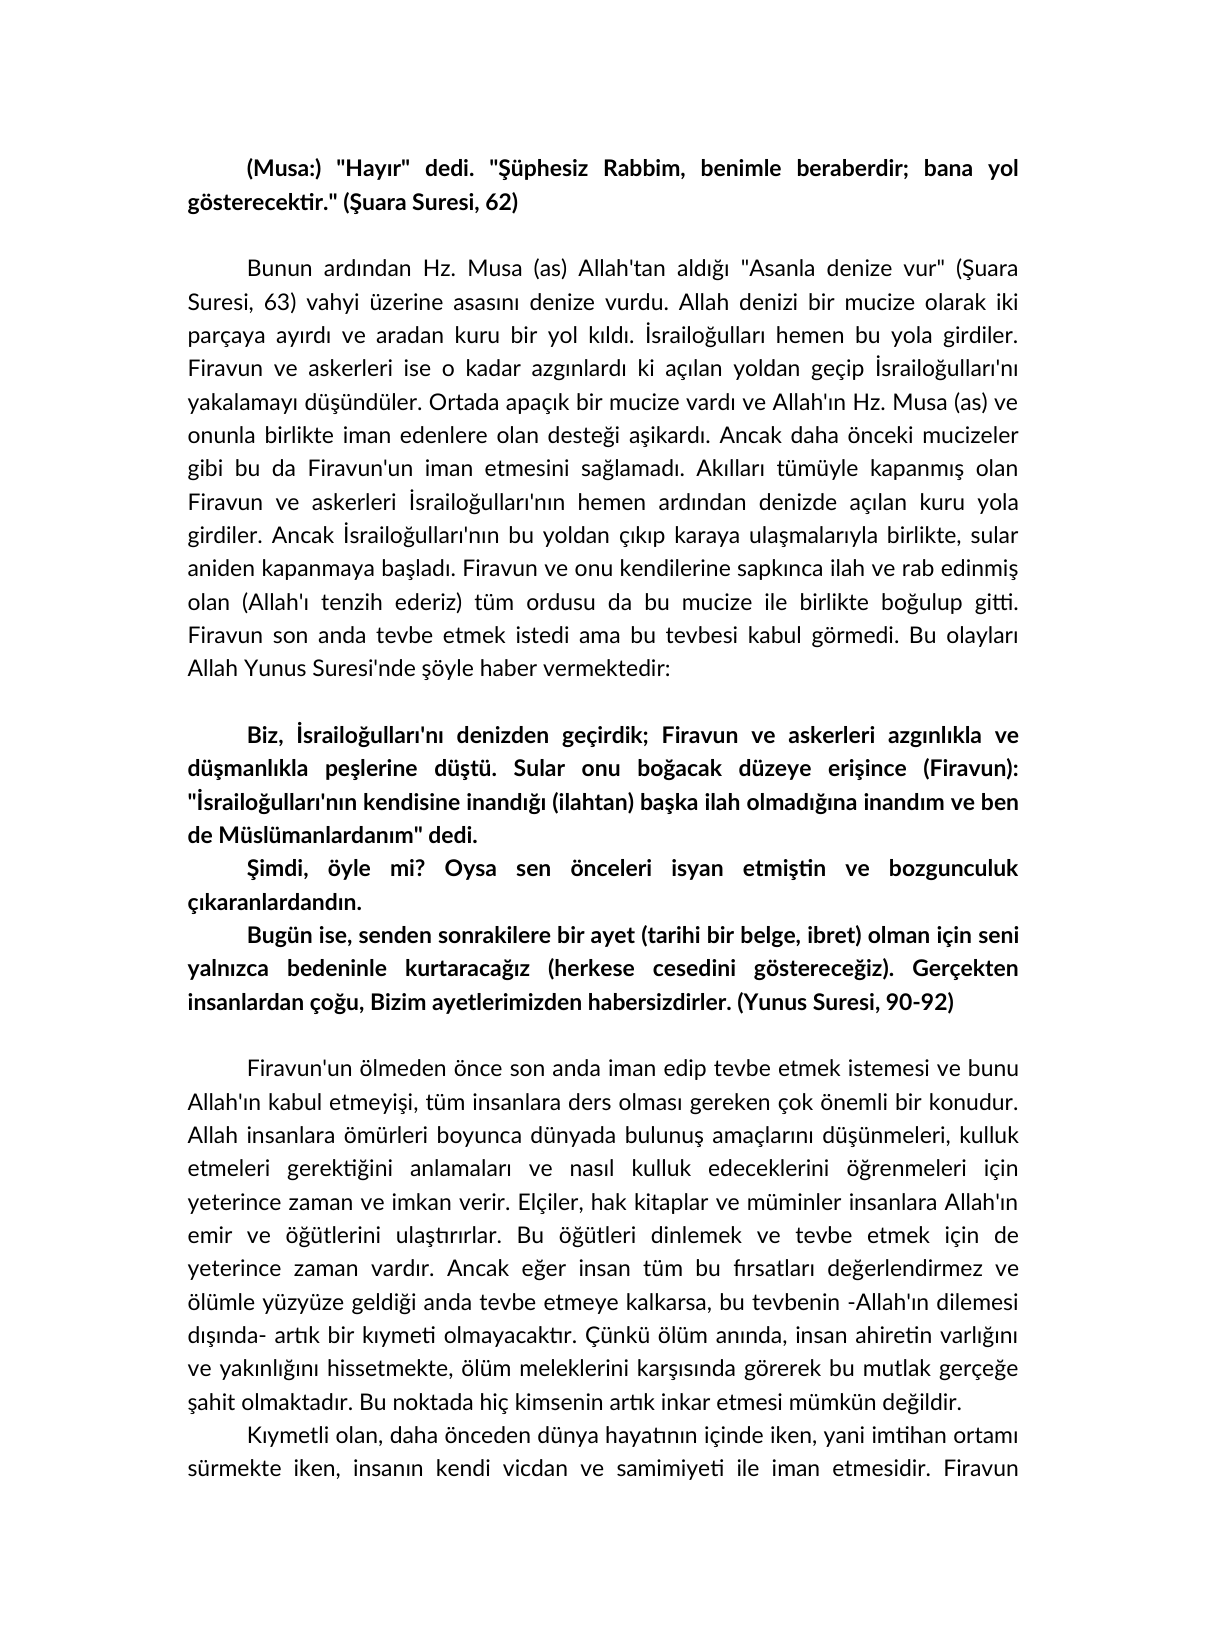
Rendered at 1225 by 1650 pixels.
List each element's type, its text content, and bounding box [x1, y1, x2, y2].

text Şimdi, öyle mi? Oysa sen önceleri isyan etmiştin ve bozgunculuk çıkaranlardandın. [187, 850, 1020, 917]
text (Musa:) "Hayır" dedi. "Şüphesiz Rabbim, benimle beraberdir; bana yol gösterecektir." (Şuara Suresi, 62) [187, 150, 1020, 217]
text Bunun ardından Hz. Musa (as) Allah'tan aldığı "Asanla denize vur" (Şuara Suresi, 63) vahyi üzerine asasını denize vurdu. Allah denizi bir mucize olarak iki parçaya ayırdı ve aradan kuru bir yol kıldı. İsrailoğulları hemen bu yola girdiler. Firavun ve askerleri ise o kadar azgınlardı ki açılan yoldan geçip İsrailoğulları'nı yakalamayı düşündüler. Ortada apaçık bir mucize vardı ve Allah'ın Hz. Musa (as) ve onunla birlikte iman edenlere olan desteği aşikardı. Ancak daha önceki mucizeler gibi bu da Firavun'un iman etmesini sağlamadı. Akılları tümüyle kapanmış olan Firavun ve askerleri İsrailoğulları'nın hemen ardından denizde açılan kuru yola girdiler. Ancak İsrailoğulları'nın bu yoldan çıkıp karaya ulaşmalarıyla birlikte, sular aniden kapanmaya başladı. Firavun ve onu kendilerine sapkınca ilah ve rab edinmiş olan (Allah'ı tenzih ederiz) tüm ordusu da bu mucize ile birlikte boğulup gitti. Firavun son anda tevbe etmek istedi ama bu tevbesi kabul görmedi. Bu olayları Allah Yunus Suresi'nde şöyle haber vermektedir: [187, 250, 1020, 683]
text Biz, İsrailoğulları'nı denizden geçirdik; Firavun ve askerleri azgınlıkla ve düşmanlıkla peşlerine düştü. Sular onu boğacak düzeye erişince (Firavun): "İsrailoğulları'nın kendisine inandığı (ilahtan) başka ilah olmadığına inandım ve ben de Müslümanlardanım" dedi. [187, 717, 1020, 850]
text Kıymetli olan, daha önceden dünya hayatının içinde iken, yani imtihan ortamı sürmekte iken, insanın kendi vicdan ve samimiyeti ile iman etmesidir. Firavun [187, 1417, 1020, 1483]
text Bugün ise, senden sonrakilere bir ayet (tarihi bir belge, ibret) olman için seni yalnızca bedeninle kurtaracağız (herkese cesedini göstereceğiz). Gerçekten insanlardan çoğu, Bizim ayetlerimizden habersizdirler. (Yunus Suresi, 90-92) [187, 917, 1020, 1017]
text Firavun'un ölmeden önce son anda iman edip tevbe etmek istemesi ve bunu Allah'ın kabul etmeyişi, tüm insanlara ders olması gereken çok önemli bir konudur. Allah insanlara ömürleri boyunca dünyada bulunuş amaçlarını düşünmeleri, kulluk etmeleri gerektiğini anlamaları ve nasıl kulluk edeceklerini öğrenmeleri için yeterince zaman ve imkan verir. Elçiler, hak kitaplar ve müminler insanlara Allah'ın emir ve öğütlerini ulaştırırlar. Bu öğütleri dinlemek ve tevbe etmek için de yeterince zaman vardır. Ancak eğer insan tüm bu fırsatları değerlendirmez ve ölümle yüzyüze geldiği anda tevbe etmeye kalkarsa, bu tevbenin -Allah'ın dilemesi dışında- artık bir kıymeti olmayacaktır. Çünkü ölüm anında, insan ahiretin varlığını ve yakınlığını hissetmekte, ölüm meleklerini karşısında görerek bu mutlak gerçeğe şahit olmaktadır. Bu noktada hiç kimsenin artık inkar etmesi mümkün değildir. [187, 1050, 1020, 1417]
